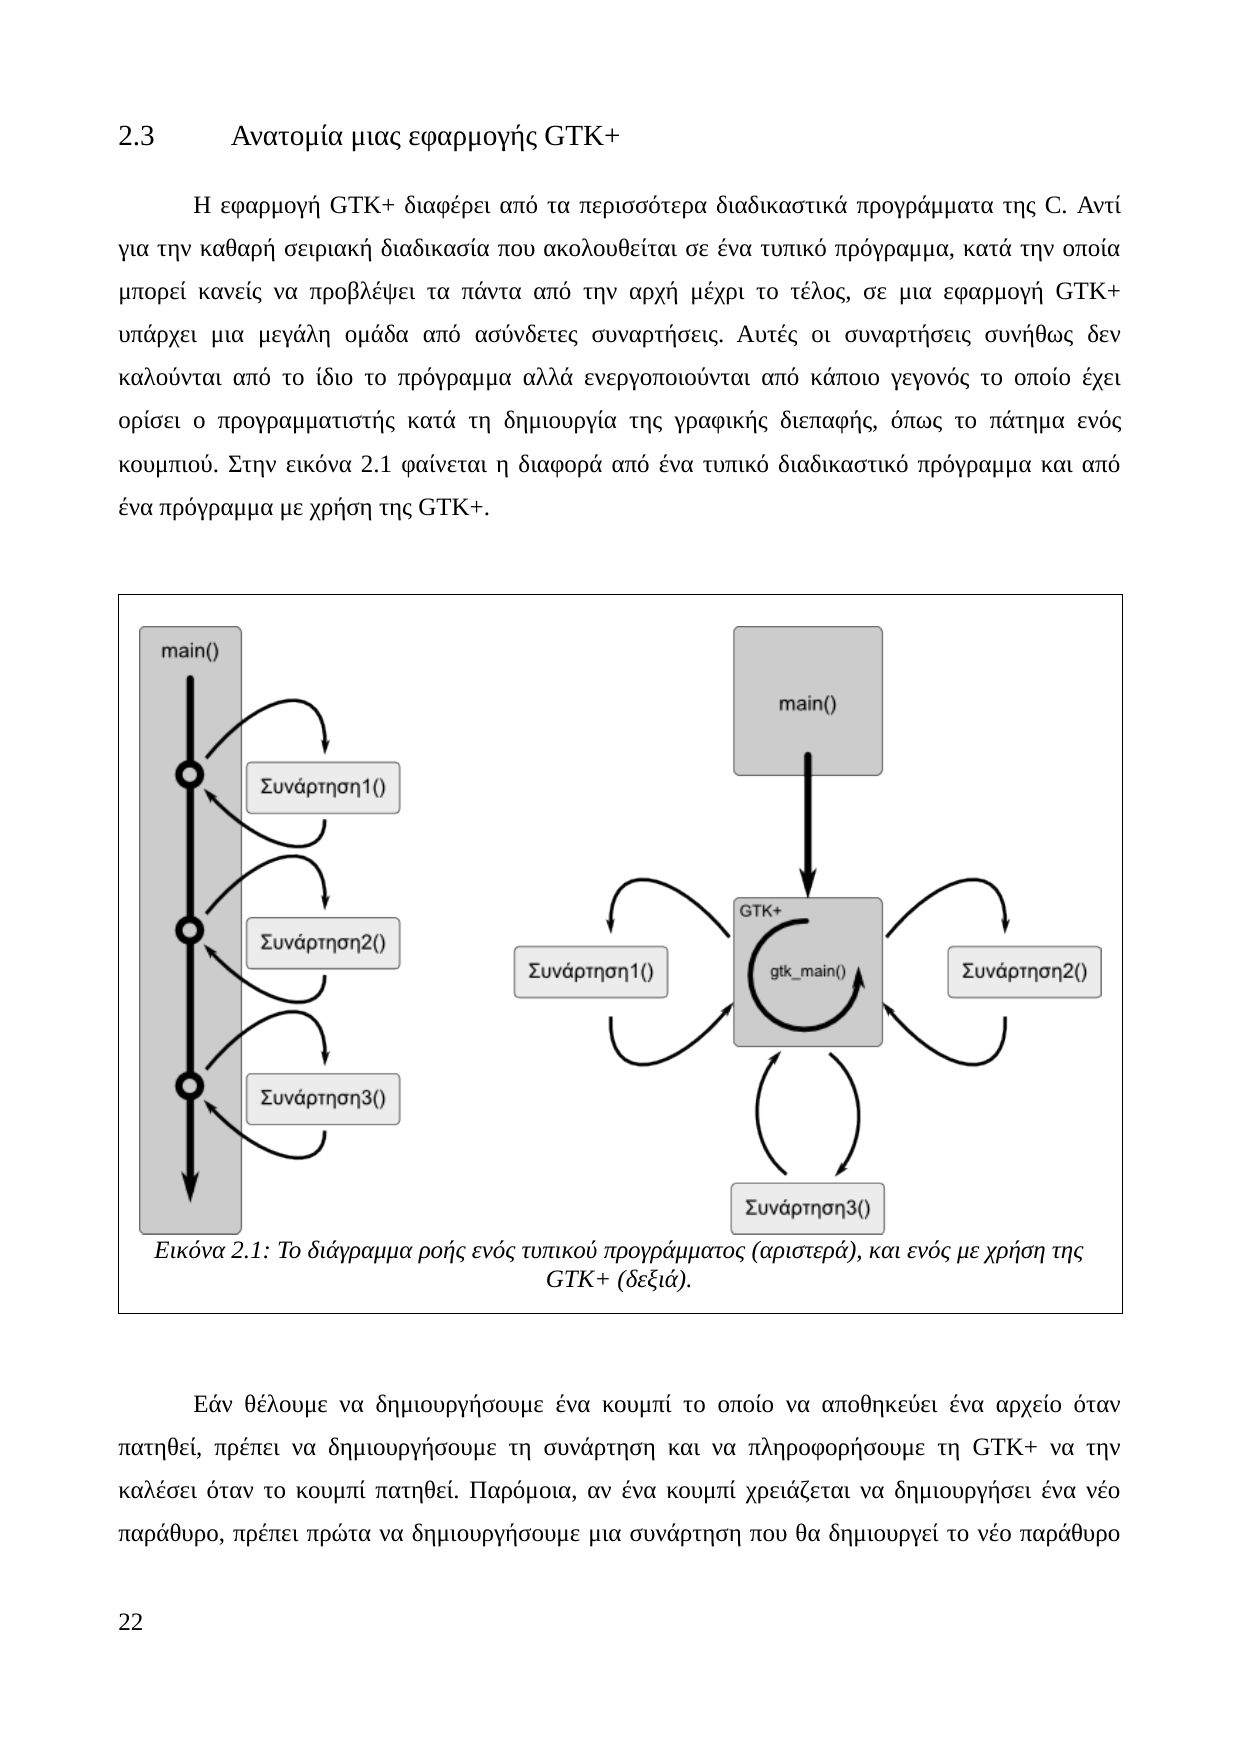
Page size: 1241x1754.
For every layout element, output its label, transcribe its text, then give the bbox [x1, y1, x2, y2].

text Εάν θέλουμε να δημιουργήσουμε ένα κουμπί το οποίο να αποθηκεύει ένα αρχείο όταν πατηθεί, πρέπει να δημιουργήσουμε τη συνάρτηση και να πληροφορήσουμε τη GTK+ να την καλέσει όταν το κουμπί πατηθεί. Παρόμοια, αν ένα κουμπί χρειάζεται να δημιουργήσει ένα νέο παράθυρο, πρέπει πρώτα να δημιουργήσουμε μια συνάρτηση που θα δημιουργεί το νέο παράθυρο [118, 1389, 1122, 1547]
list Ανατομία μιας εφαρμογής GTK+ [118, 118, 1122, 152]
text H εφαρμογή GTK+ διαφέρει από τα περισσότερα διαδικαστικά προγράμματα της C. Αντί για την καθαρή σειριακή διαδικασία που ακολουθείται σε ένα τυπικό πρόγραμμα, κατά την οποία μπορεί κανείς να προβλέψει τα πάντα από την αρχή μέχρι το τέλος, σε μια εφαρμογή GTK+ υπάρχει μια μεγάλη ομάδα από ασύνδετες συναρτήσεις. Αυτές οι συναρτήσεις συνήθως δεν καλούνται από το ίδιο το πρόγραμμα αλλά ενεργοποιούνται από κάποιο γεγονός το οποίο έχει ορίσει ο προγραμματιστής κατά τη δημιουργία της γραφικής διεπαφής, όπως το πάτημα ενός κουμπιού. Στην εικόνα 2.1 φαίνεται η διαφορά από ένα τυπικό διαδικαστικό πρόγραμμα και από ένα πρόγραμμα με χρήση της GTK+. [118, 190, 1122, 521]
picture [139, 626, 1102, 1235]
text Εικόνα 2.1: Το διάγραμμα ροής ενός τυπικού προγράμματος (αριστερά), και ενός με χρήση της GTK+ (δεξιά). [139, 1235, 1102, 1292]
